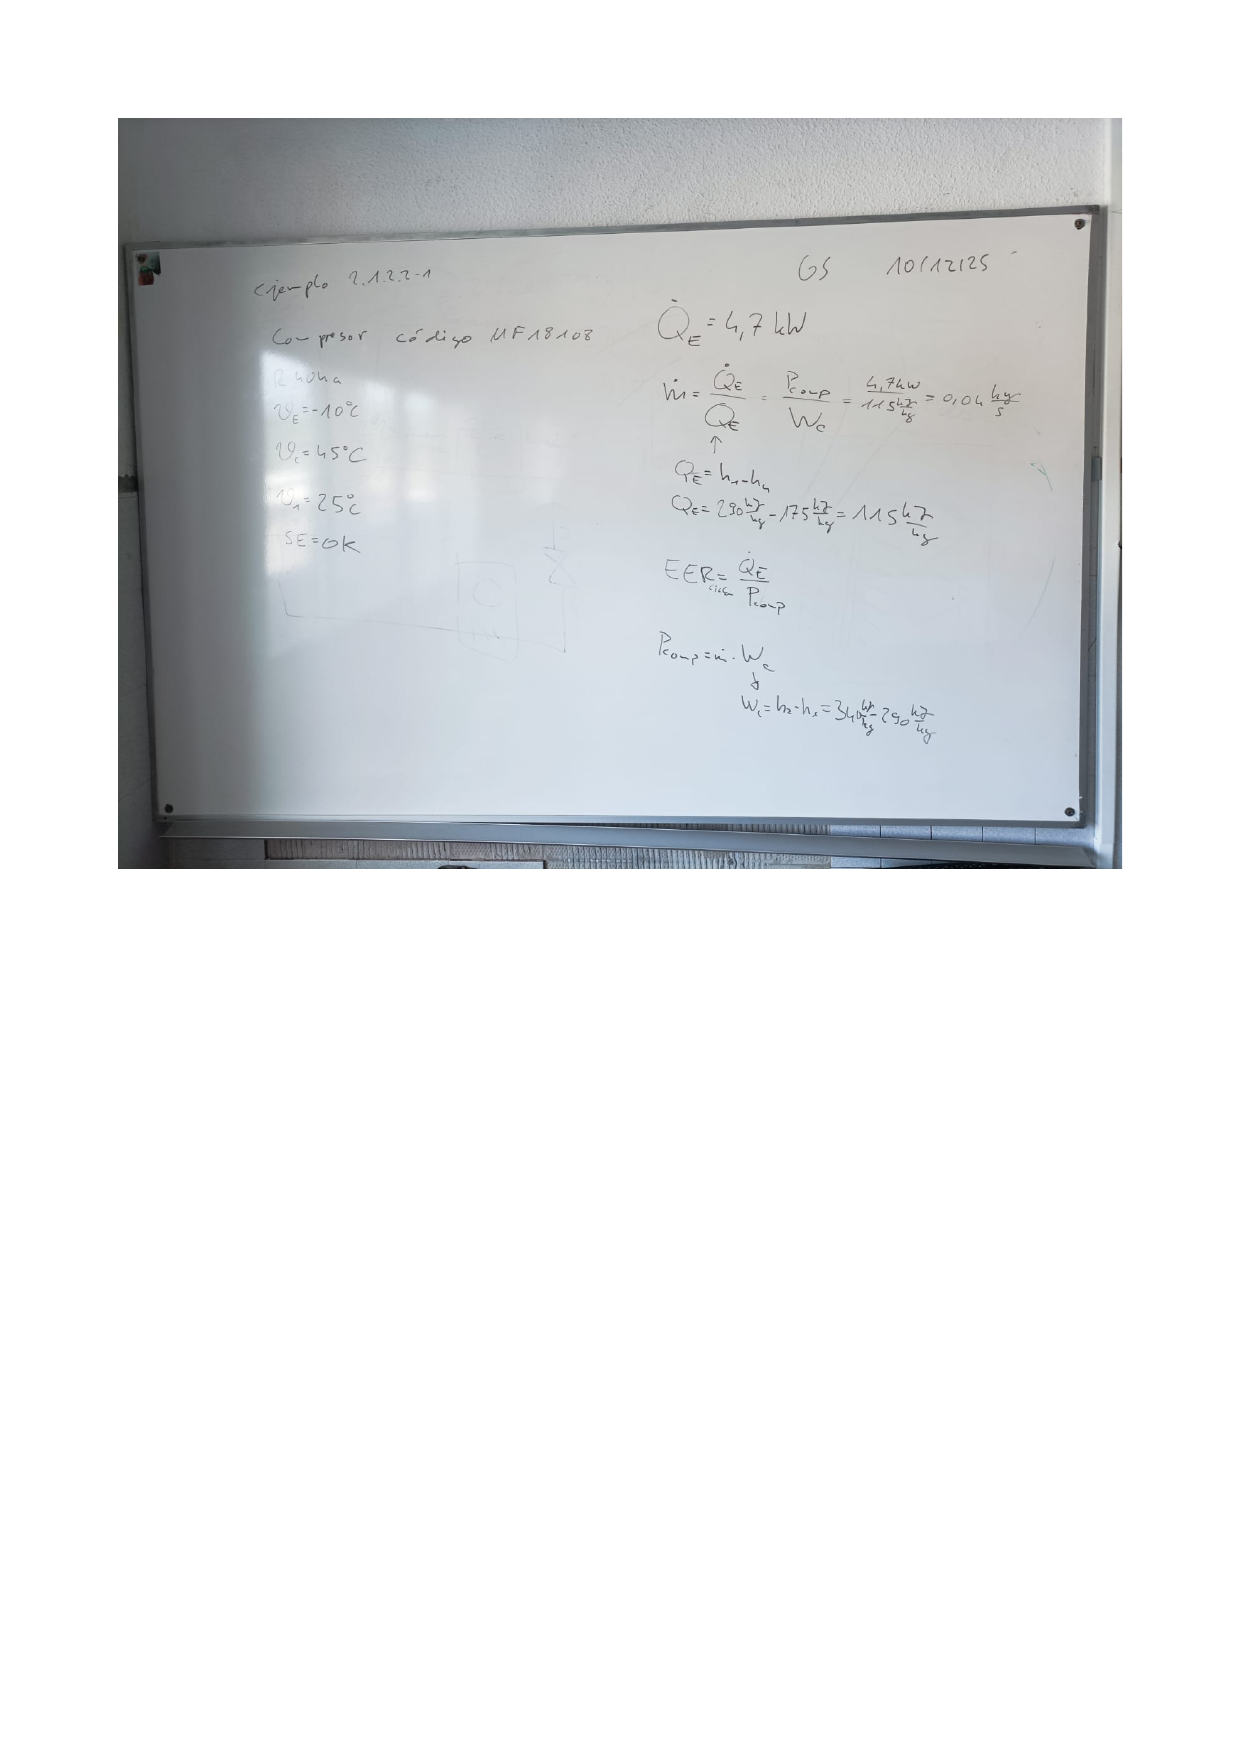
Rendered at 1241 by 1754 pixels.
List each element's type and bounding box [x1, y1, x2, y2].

picture [118, 118, 1123, 869]
